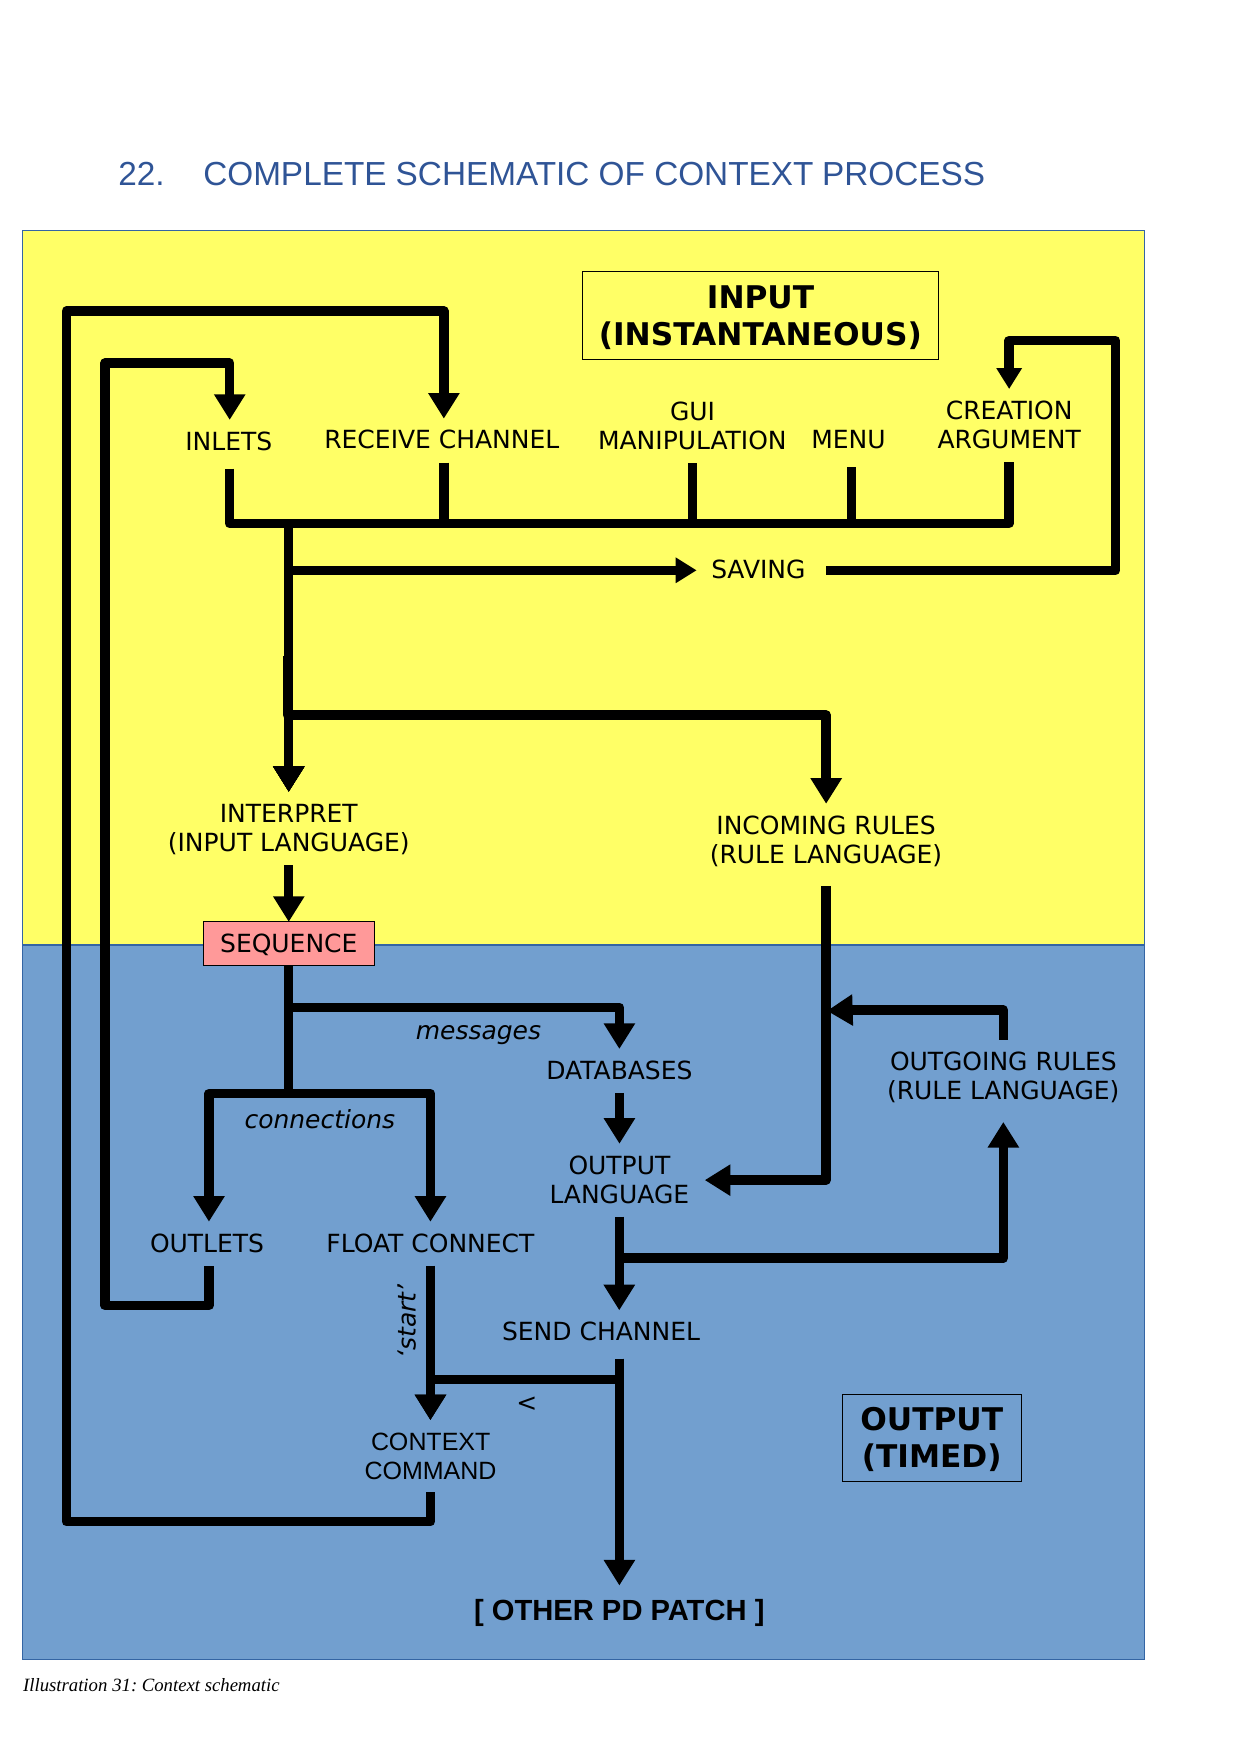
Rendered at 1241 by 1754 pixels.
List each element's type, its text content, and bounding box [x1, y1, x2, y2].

subtitle COMPLETE SCHEMATIC OF CONTEXT PROCESS [118, 153, 1122, 192]
list Illustration 31: Context schematic [23, 1660, 1145, 1696]
